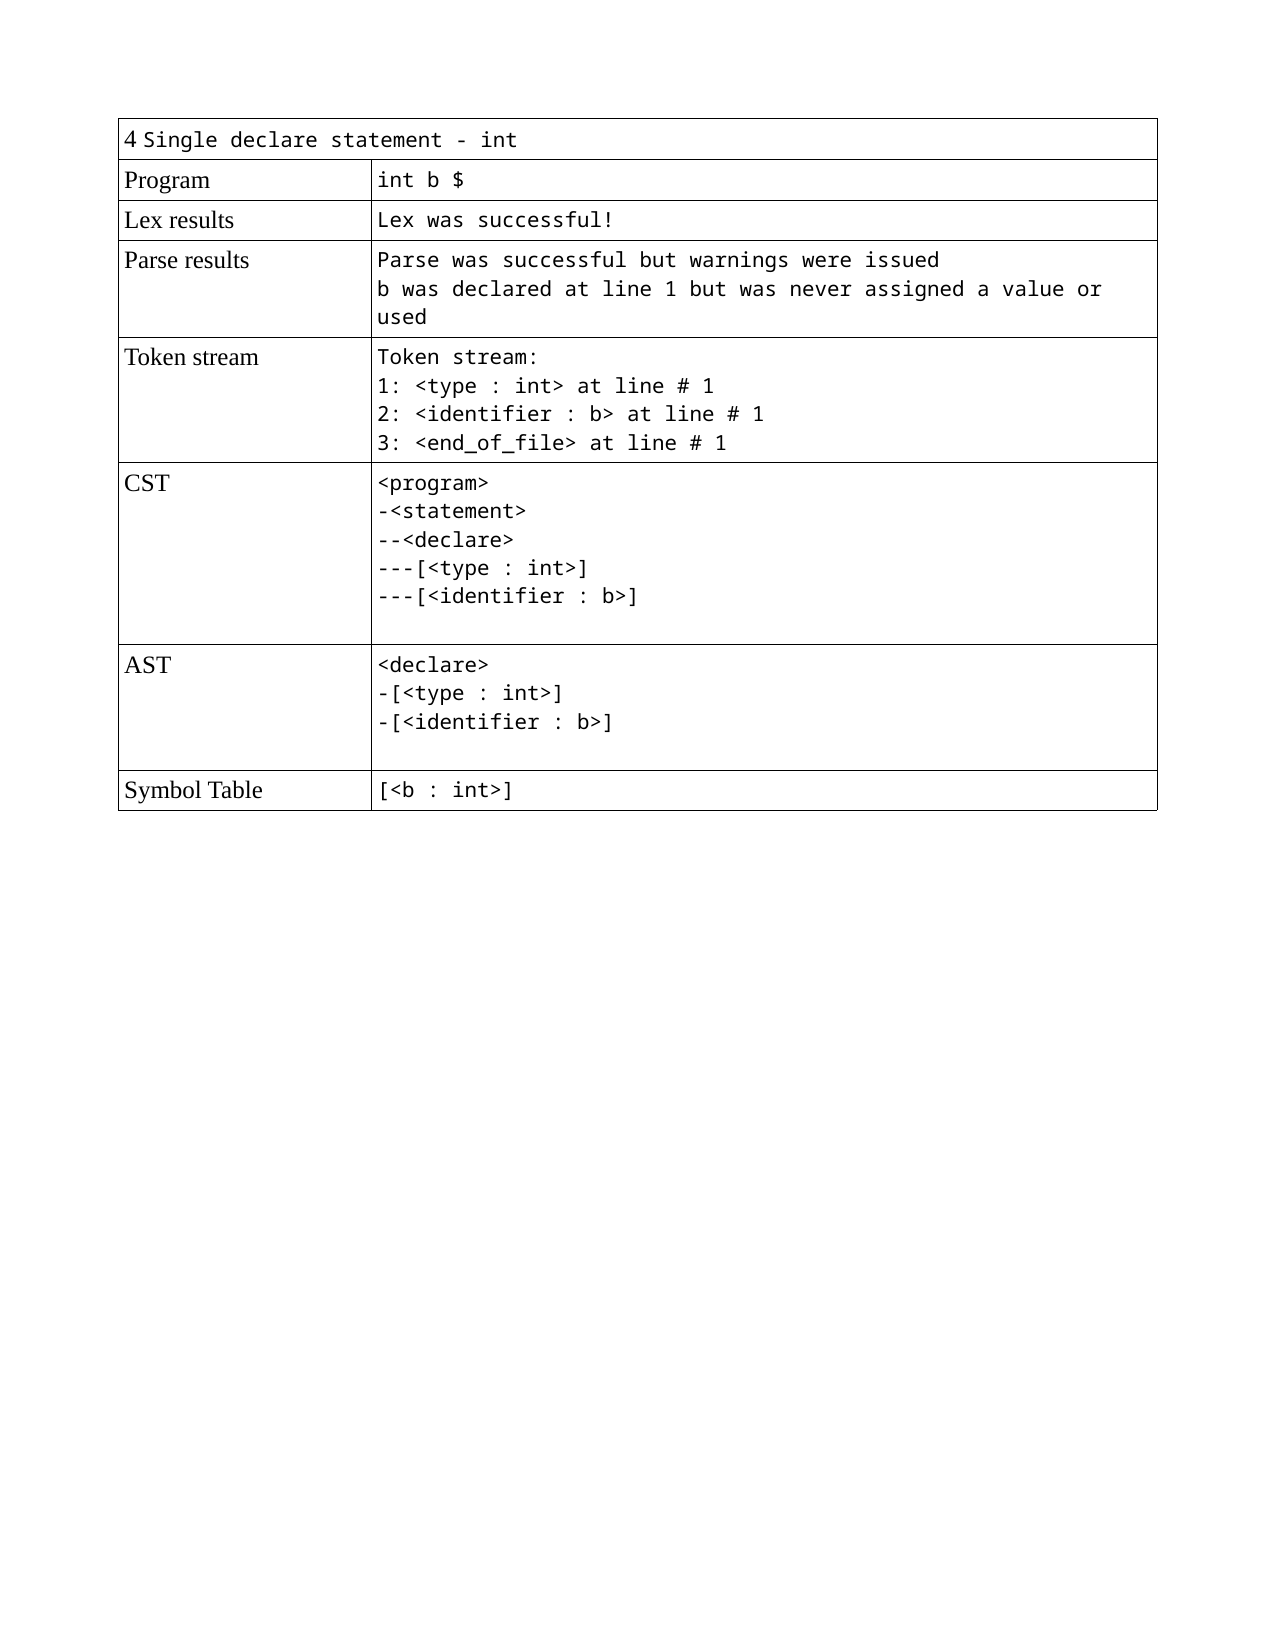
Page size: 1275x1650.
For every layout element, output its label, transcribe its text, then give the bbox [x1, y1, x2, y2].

table_cell CST [119, 463, 371, 644]
table_cell Parse results [119, 241, 371, 337]
table_cell <declare> -[<type : int>] -[<identifier : b>] [372, 645, 1157, 769]
table_cell AST [119, 645, 371, 769]
table_cell Program [119, 160, 371, 199]
table_header 4 Single declare statement - int [119, 119, 1157, 159]
table_cell int b $ [372, 160, 1157, 199]
table_cell Parse was successful but warnings were issued b was declared at line 1 but was never assigned a value or used [372, 241, 1157, 337]
table_cell Lex results [119, 201, 371, 240]
table_cell Token stream: 1: <type : int> at line # 1 2: <identifier : b> at line # 1 3: <end_of_file> at line # 1 [372, 338, 1157, 462]
table_cell Lex was successful! [372, 201, 1157, 240]
table_cell Symbol Table [119, 771, 371, 810]
table_cell <program> -<statement> --<declare> ---[<type : int>] ---[<identifier : b>] [372, 463, 1157, 644]
table_cell Token stream [119, 338, 371, 462]
table_cell [<b : int>] [372, 771, 1157, 810]
